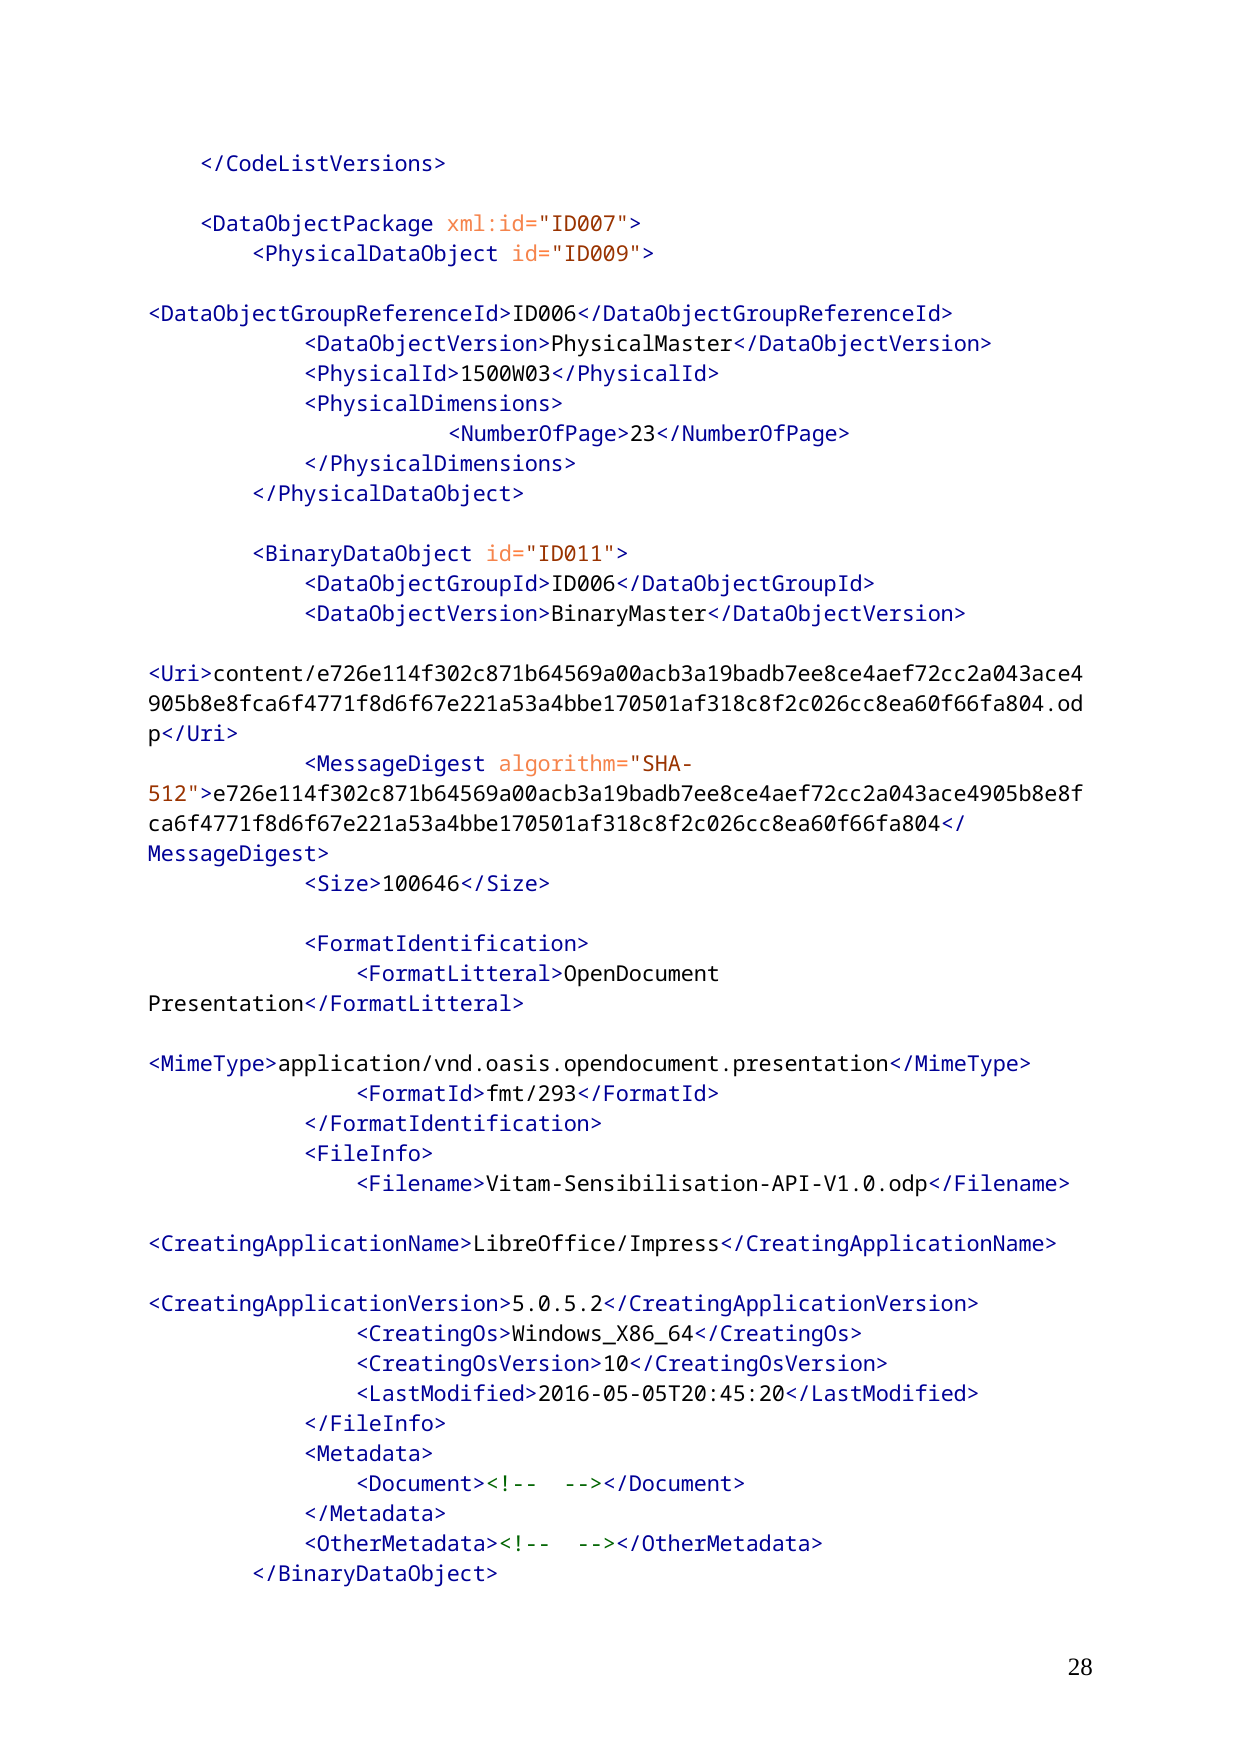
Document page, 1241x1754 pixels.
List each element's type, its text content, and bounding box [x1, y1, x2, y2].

text </CodeListVersions> <DataObjectPackage xml:id="ID007"> <PhysicalDataObject id="ID009"> <DataObjectGroupReferenceId>ID006</DataObjectGroupReferenceId> <DataObjectVersion>PhysicalMaster</DataObjectVersion> <PhysicalId>1500W03</PhysicalId> <PhysicalDimensions> <NumberOfPage>23</NumberOfPage> </PhysicalDimensions> </PhysicalDataObject> <BinaryDataObject id="ID011"> <DataObjectGroupId>ID006</DataObjectGroupId> <DataObjectVersion>BinaryMaster</DataObjectVersion> <Uri>content/e726e114f302c871b64569a00acb3a19badb7ee8ce4aef72cc2a043ace4905b8e8fca6f4771f8d6f67e221a53a4bbe170501af318c8f2c026cc8ea60f66fa804.odp</Uri> <MessageDigest algorithm="SHA-512">e726e114f302c871b64569a00acb3a19badb7ee8ce4aef72cc2a043ace4905b8e8fca6f4771f8d6f67e221a53a4bbe170501af318c8f2c026cc8ea60f66fa804</MessageDigest> <Size>100646</Size> [148, 148, 1093, 898]
text <FormatIdentification> <FormatLitteral>OpenDocument Presentation</FormatLitteral> <MimeType>application/vnd.oasis.opendocument.presentation</MimeType> <FormatId>fmt/293</FormatId> </FormatIdentification> <FileInfo> <Filename>Vitam-Sensibilisation-API-V1.0.odp</Filename> <CreatingApplicationName>LibreOffice/Impress</CreatingApplicationName> <CreatingApplicationVersion>5.0.5.2</CreatingApplicationVersion> <CreatingOs>Windows_X86_64</CreatingOs> <CreatingOsVersion>10</CreatingOsVersion> <LastModified>2016-05-05T20:45:20</LastModified> </FileInfo> <Metadata> <Document><!-- --></Document> </Metadata> <OtherMetadata><!-- --></OtherMetadata> </BinaryDataObject> [148, 898, 1093, 1588]
